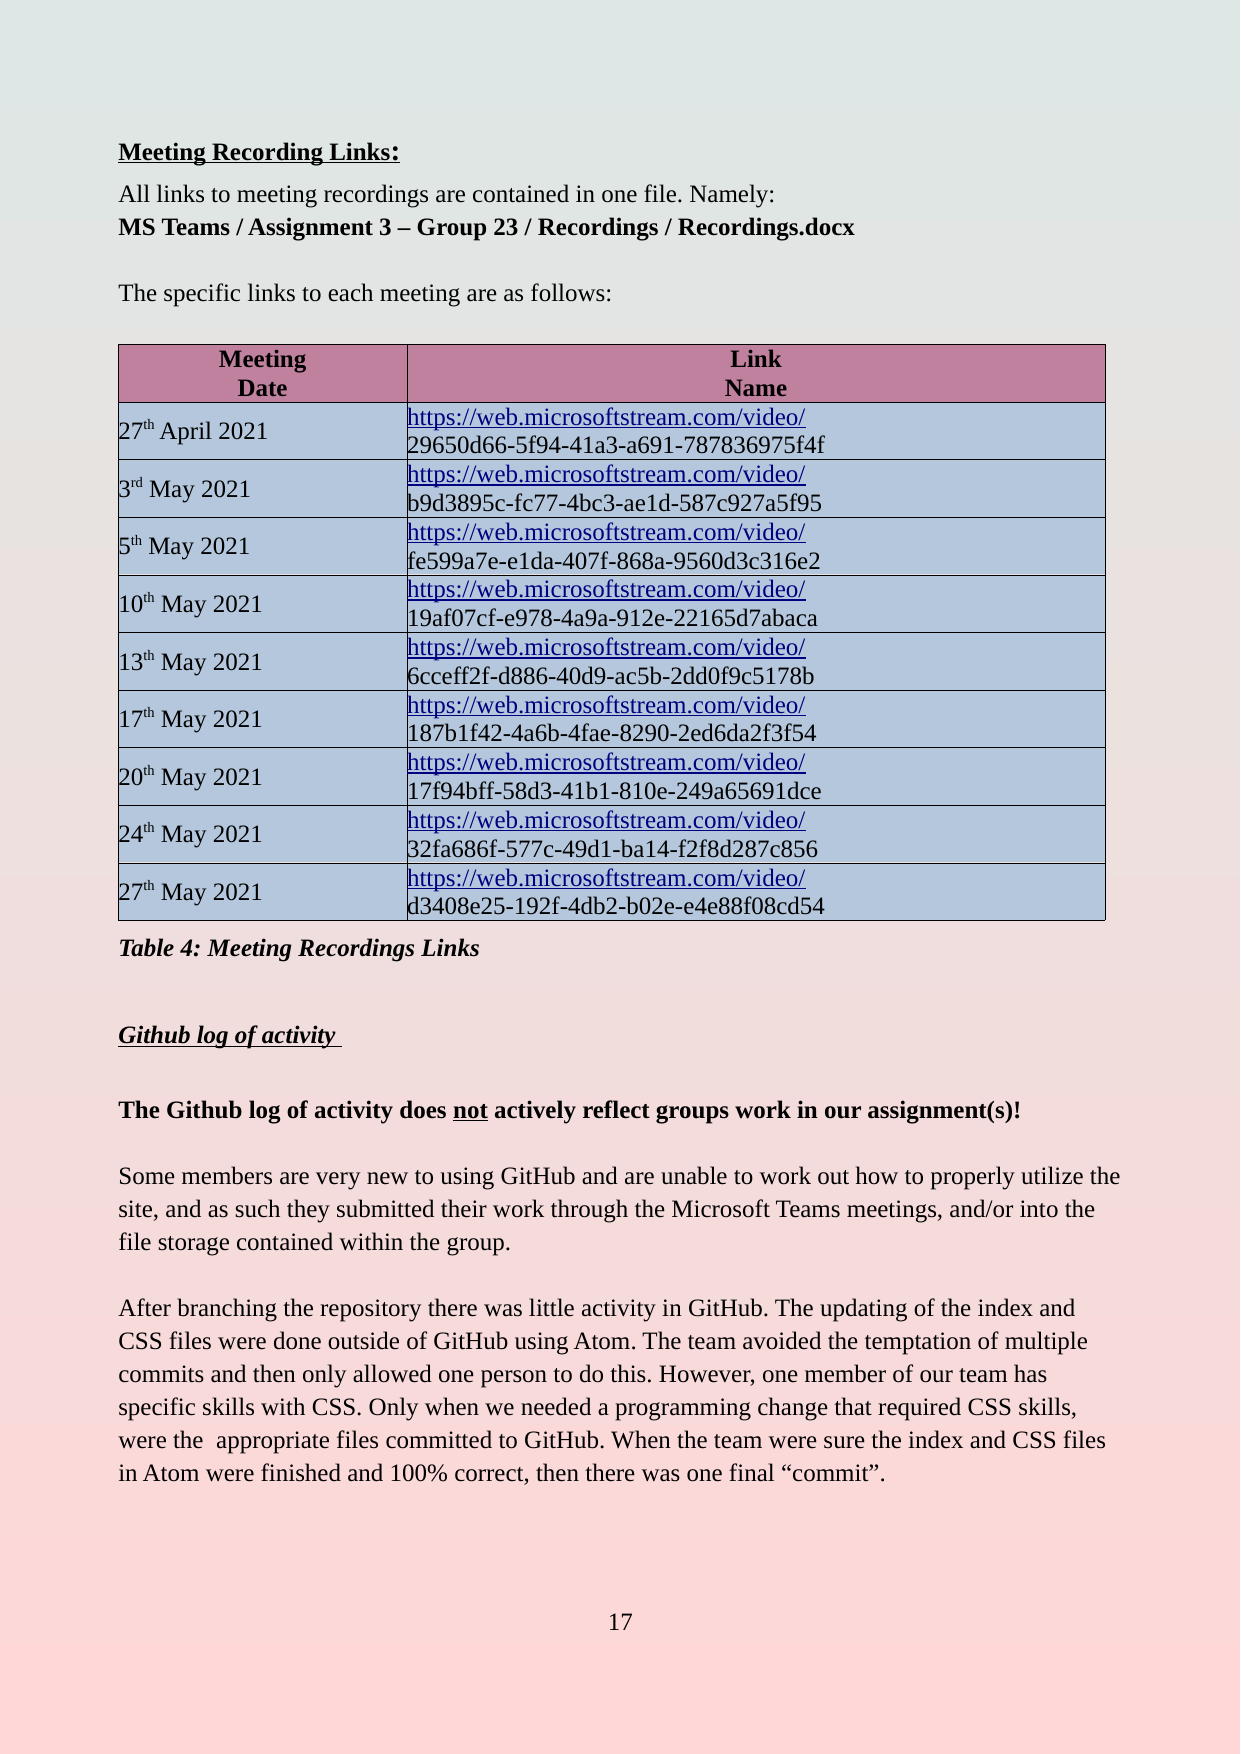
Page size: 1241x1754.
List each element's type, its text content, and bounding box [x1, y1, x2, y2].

table_cell https://web.microsoftstream.com/video/ 29650d66-5f94-41a3-a691-787836975f4f [408, 403, 1105, 459]
table_cell 3rd May 2021 [119, 460, 407, 517]
table_header Link Name [408, 345, 1105, 402]
text Some members are very new to using GitHub and are unable to work out how to properly utilize the site, and as such they submitted their work through the Microsoft Teams meetings, and/or into the file storage contained within the group. [118, 1161, 1122, 1256]
text MS Teams / Assignment 3 – Group 23 / Recordings / Recordings.docx [118, 212, 1122, 241]
table_cell https://web.microsoftstream.com/video/ 17f94bff-58d3-41b1-810e-249a65691dce [408, 748, 1105, 805]
text The Github log of activity does not actively reflect groups work in our assignment(s)! [118, 1095, 1122, 1123]
table_cell 17th May 2021 [119, 691, 407, 747]
text Table 4: Meeting Recordings Links [118, 933, 1122, 961]
table_header Meeting Date [119, 345, 407, 402]
table_cell 24th May 2021 [119, 806, 407, 862]
text The specific links to each meeting are as follows: [118, 278, 1122, 307]
table_cell 27th April 2021 [119, 403, 407, 459]
table_cell 5th May 2021 [119, 518, 407, 574]
table_cell https://web.microsoftstream.com/video/ 187b1f42-4a6b-4fae-8290-2ed6da2f3f54 [408, 691, 1105, 747]
table_cell https://web.microsoftstream.com/video/ 19af07cf-e978-4a9a-912e-22165d7abaca [408, 576, 1105, 632]
table_cell https://web.microsoftstream.com/video/ fe599a7e-e1da-407f-868a-9560d3c316e2 [408, 518, 1105, 574]
text After branching the repository there was little activity in GitHub. The updating of the index and CSS files were done outside of GitHub using Atom. The team avoided the temptation of multiple commits and then only allowed one person to do this. However, one member of our team has specific skills with CSS. Only when we needed a programming change that required CSS skills, were the appropriate files committed to GitHub. When the team were sure the index and CSS files in Atom were finished and 100% correct, then there was one final “commit”. [118, 1293, 1122, 1487]
table_cell https://web.microsoftstream.com/video/ 6cceff2f-d886-40d9-ac5b-2dd0f9c5178b [408, 633, 1105, 690]
table_cell 27th May 2021 [119, 864, 407, 920]
table_cell 10th May 2021 [119, 576, 407, 632]
table_cell https://web.microsoftstream.com/video/ d3408e25-192f-4db2-b02e-e4e88f08cd54 [408, 864, 1105, 920]
table_cell 20th May 2021 [119, 748, 407, 805]
table_cell https://web.microsoftstream.com/video/ b9d3895c-fc77-4bc3-ae1d-587c927a5f95 [408, 460, 1105, 517]
text All links to meeting recordings are contained in one file. Namely: [118, 179, 1122, 208]
table_cell https://web.microsoftstream.com/video/ 32fa686f-577c-49d1-ba14-f2f8d287c856 [408, 806, 1105, 862]
table_cell 13th May 2021 [119, 633, 407, 690]
subtitle Meeting Recording Links: [118, 133, 1122, 166]
text Github log of activity [118, 1021, 1122, 1049]
